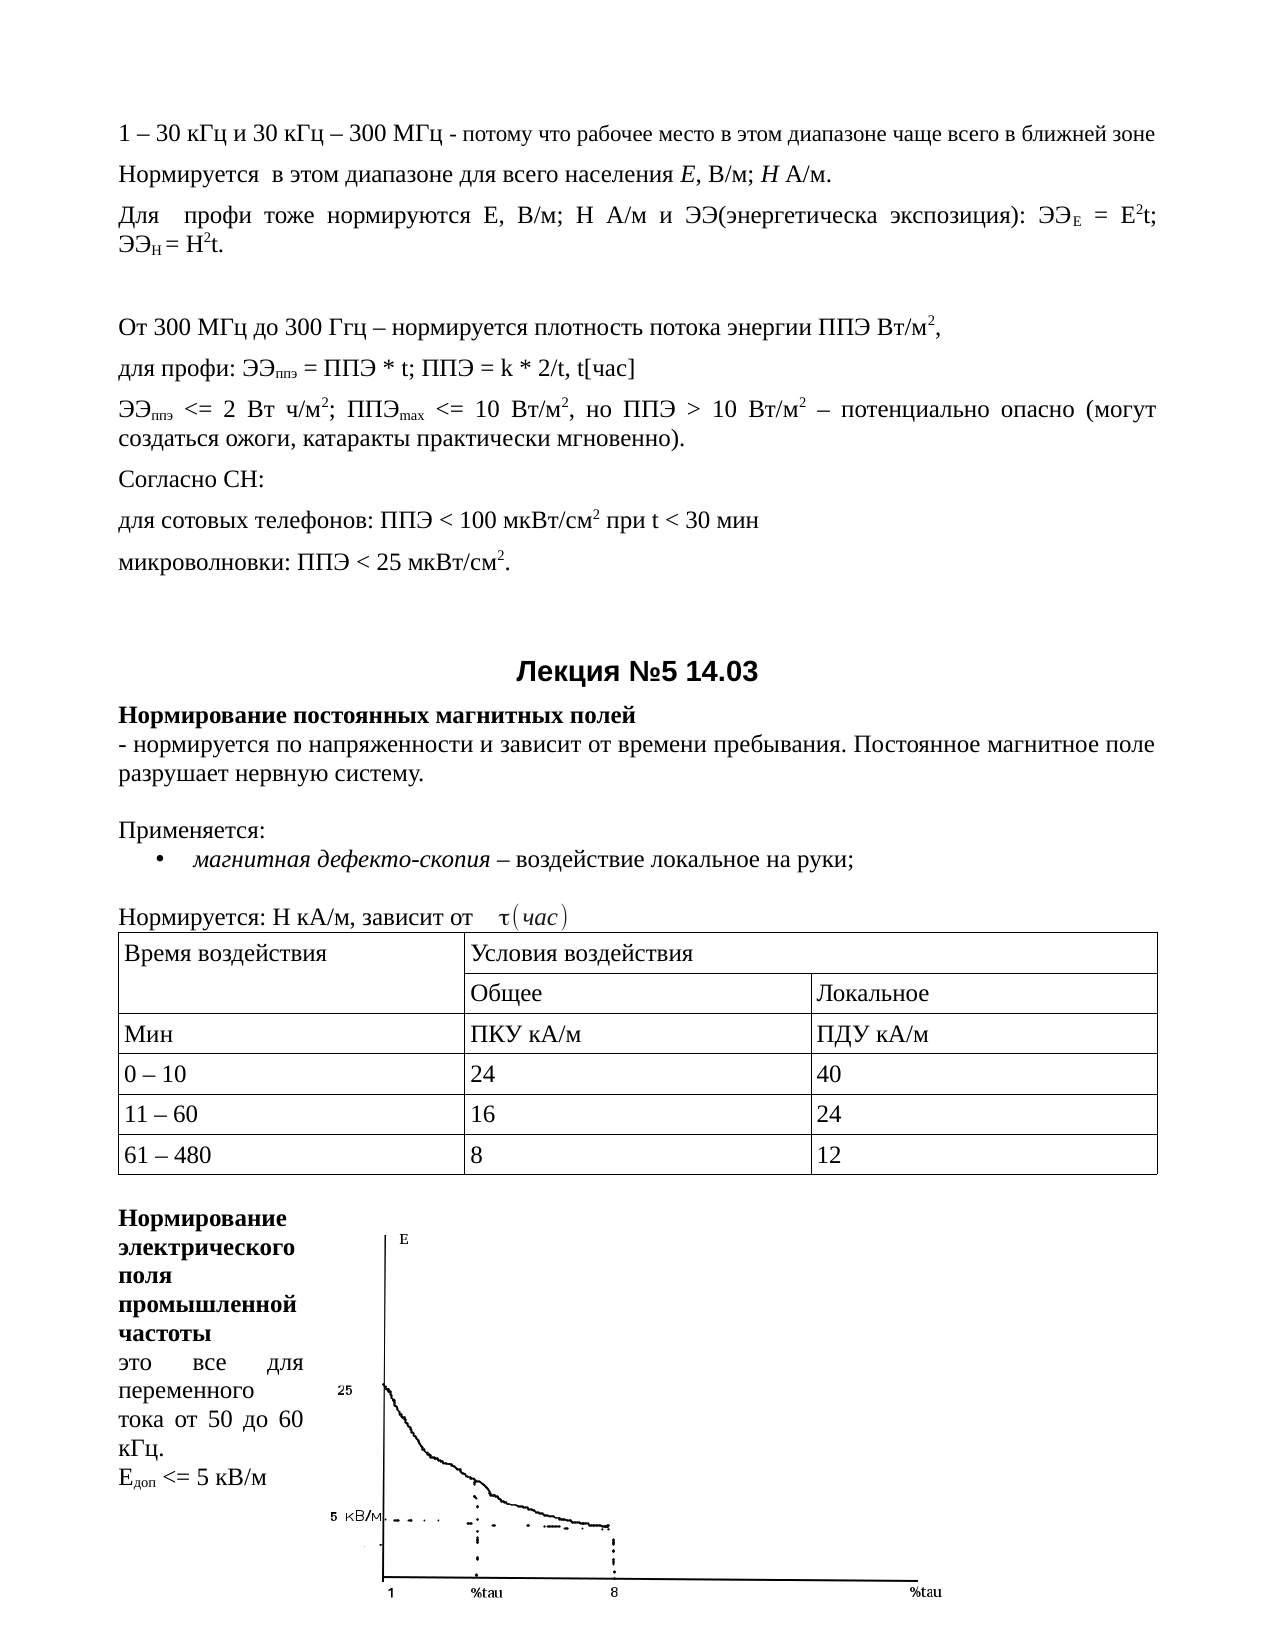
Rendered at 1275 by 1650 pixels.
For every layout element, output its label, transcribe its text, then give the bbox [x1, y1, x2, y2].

text Согласно СН: [118, 464, 1157, 493]
table_cell Мин [119, 1014, 464, 1053]
table_cell Общее [465, 974, 811, 1013]
text для профи: ЭЭппэ = ППЭ * t; ППЭ = k * 2/t, t[час] [118, 353, 1157, 382]
text Нормируется: Н кА/м, зависит от [118, 902, 1157, 932]
table_cell 0 – 10 [119, 1054, 464, 1093]
text Нормирование электрического поля промышленной частоты [118, 1203, 1157, 1347]
table_cell Локальное [812, 974, 1157, 1013]
text Нормируется в этом диапазоне для всего населения E, В/м; Н А/м. [118, 159, 1157, 188]
table_cell 16 [465, 1095, 811, 1134]
table_cell 61 – 480 [119, 1135, 464, 1174]
list магнитная дефекто-скопия – воздействие локальное на руки; [156, 844, 1157, 873]
text Для профи тоже нормируются E, В/м; Н А/м и ЭЭ(энергетическа экспозиция): ЭЭЕ = Е2t; ЭЭH = H2t. [118, 201, 1157, 258]
table_cell 11 – 60 [119, 1095, 464, 1134]
text Нормирование постоянных магнитных полей [118, 700, 1157, 729]
table_cell 8 [465, 1135, 811, 1174]
text [972, 1462, 1157, 1491]
text Едоп <= 5 кВ/м [118, 1462, 303, 1491]
subtitle Лекция №5 14.03 [118, 654, 1157, 688]
text это все для переменного тока от 50 до 60 кГц. [118, 1347, 303, 1462]
table_header Время воздействия [119, 933, 464, 1013]
text микроволновки: ППЭ < 25 мкВт/см2. [118, 547, 1157, 576]
table_header Условия воздействия [465, 933, 1157, 973]
text 1 – 30 кГц и 30 кГц – 300 МГц - потому что рабочее место в этом диапазоне чаще всего в ближней зоне [118, 118, 1157, 147]
table_cell ПДУ кА/м [812, 1014, 1157, 1053]
picture [303, 1213, 972, 1650]
text ЭЭппэ <= 2 Вт ч/м2; ППЭmax <= 10 Вт/м2, но ППЭ > 10 Вт/м2 – потенциально опасно (могут создаться ожоги, катаракты практически мгновенно). [118, 394, 1157, 452]
table_cell 12 [812, 1135, 1157, 1174]
text - нормируется по напряженности и зависит от времени пребывания. Постоянное магнитное поле разрушает нервную систему. [118, 729, 1157, 787]
text [972, 1347, 1157, 1462]
text для сотовых телефонов: ППЭ < 100 мкВт/см2 при t < 30 мин [118, 506, 1157, 534]
table_cell 24 [812, 1095, 1157, 1134]
text Применяется: [118, 815, 1157, 844]
table_cell 40 [812, 1054, 1157, 1093]
table_cell ПКУ кА/м [465, 1014, 811, 1053]
table_cell 24 [465, 1054, 811, 1093]
text От 300 МГц до 300 Ггц – нормируется плотность потока энергии ППЭ Вт/м2, [118, 312, 1157, 341]
